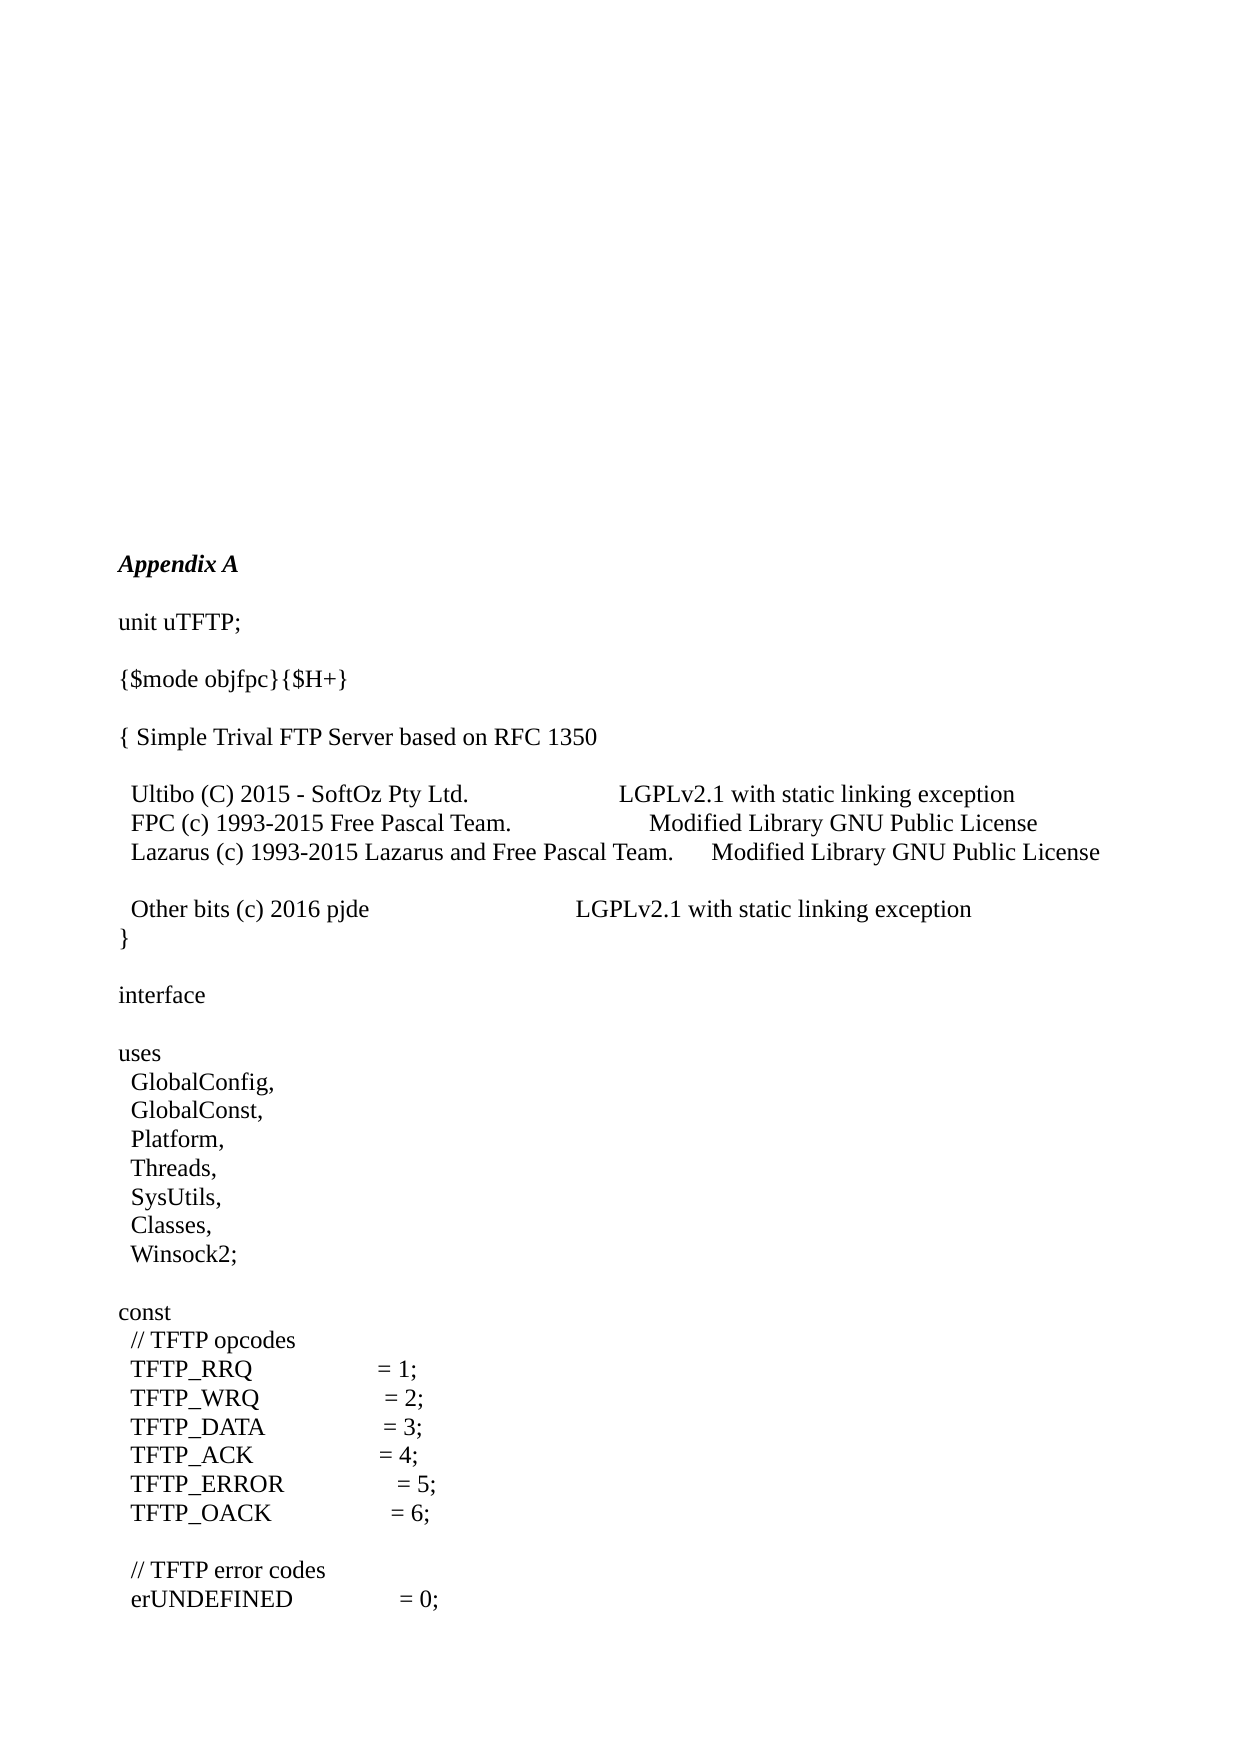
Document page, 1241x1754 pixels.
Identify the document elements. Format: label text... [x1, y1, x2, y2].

text TFTP_DATA = 3; [118, 1412, 1122, 1441]
text interface [118, 981, 1122, 1009]
text SysUtils, [118, 1182, 1122, 1211]
text TFTP_RRQ = 1; [118, 1354, 1122, 1383]
text TFTP_OACK = 6; [118, 1498, 1122, 1527]
text Appendix A [118, 549, 1122, 578]
text Classes, [118, 1211, 1122, 1239]
text // TFTP opcodes [118, 1326, 1122, 1354]
text unit uTFTP; [118, 607, 1122, 636]
text TFTP_WRQ = 2; [118, 1383, 1122, 1412]
text GlobalConfig, [118, 1067, 1122, 1096]
text erUNDEFINED = 0; [118, 1584, 1122, 1613]
text Winsock2; [118, 1239, 1122, 1268]
text // TFTP error codes [118, 1556, 1122, 1584]
text const [118, 1297, 1122, 1326]
text Platform, [118, 1124, 1122, 1153]
text {$mode objfpc}{$H+} [118, 664, 1122, 693]
text Other bits (c) 2016 pjde LGPLv2.1 with static linking exception [118, 894, 1122, 923]
text Lazarus (c) 1993-2015 Lazarus and Free Pascal Team. Modified Library GNU Public License [118, 837, 1122, 866]
text GlobalConst, [118, 1096, 1122, 1124]
text TFTP_ERROR = 5; [118, 1469, 1122, 1498]
text { Simple Trival FTP Server based on RFC 1350 [118, 722, 1122, 751]
text } [118, 923, 1122, 952]
text uses [118, 1038, 1122, 1067]
text Threads, [118, 1153, 1122, 1182]
text Ultibo (C) 2015 - SoftOz Pty Ltd. LGPLv2.1 with static linking exception [118, 779, 1122, 808]
text FPC (c) 1993-2015 Free Pascal Team. Modified Library GNU Public License [118, 808, 1122, 837]
text TFTP_ACK = 4; [118, 1441, 1122, 1469]
